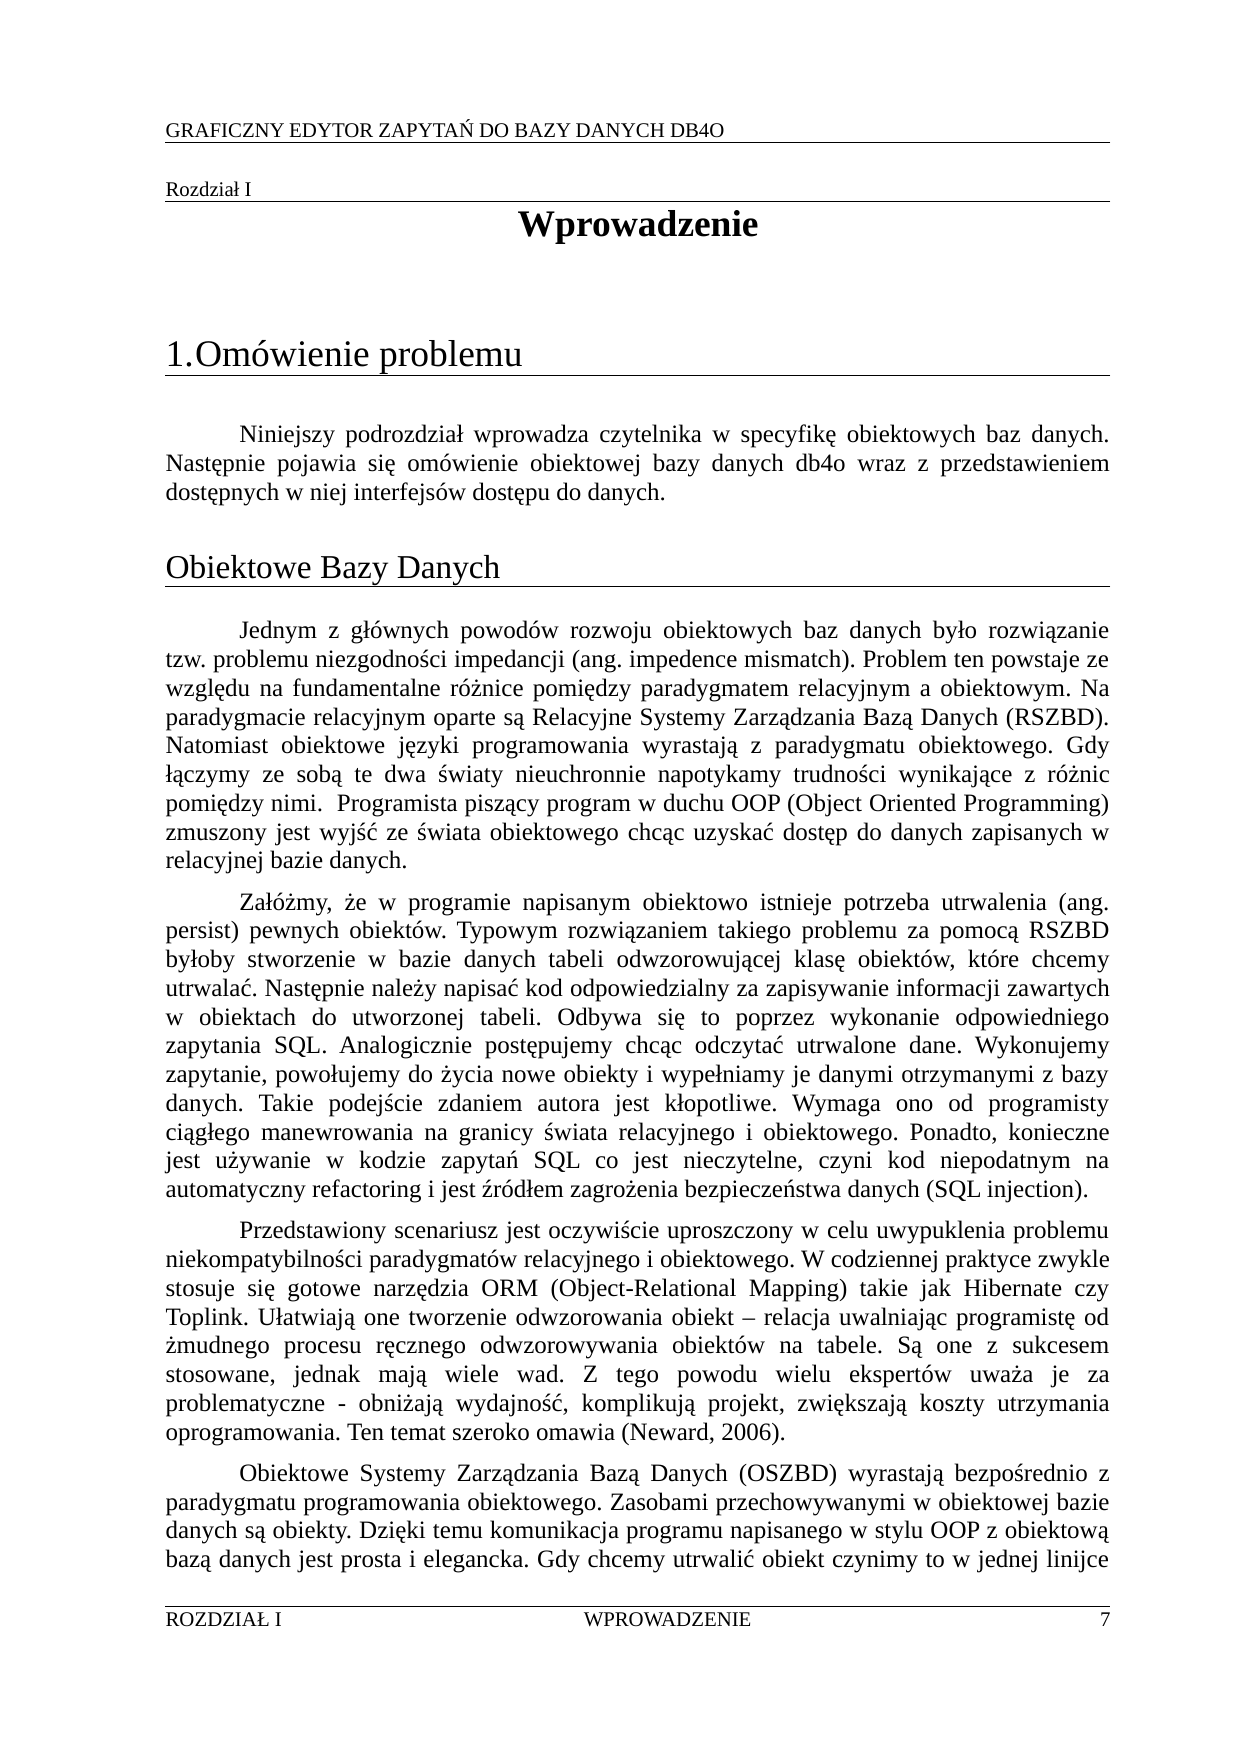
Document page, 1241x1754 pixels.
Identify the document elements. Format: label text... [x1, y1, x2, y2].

text Wprowadzenie [165, 202, 1110, 244]
subtitle Rozdział I [165, 177, 1110, 201]
text Niniejszy podrozdział wprowadza czytelnika w specyfikę obiektowych baz danych. Następnie pojawia się omówienie obiektowej bazy danych db4o wraz z przedstawieniem dostępnych w niej interfejsów dostępu do danych. [165, 419, 1110, 506]
text Obiektowe Systemy Zarządzania Bazą Danych (OSZBD) wyrastają bezpośrednio z paradygmatu programowania obiektowego. Zasobami przechowywanymi w obiektowej bazie danych są obiekty. Dzięki temu komunikacja programu napisanego w stylu OOP z obiektową bazą danych jest prosta i elegancka. Gdy chcemy utrwalić obiekt czynimy to w jednej linijce [165, 1458, 1110, 1573]
subtitle Obiektowe Bazy Danych [165, 547, 1110, 586]
subtitle Omówienie problemu [165, 332, 1110, 375]
text Załóżmy, że w programie napisanym obiektowo istnieje potrzeba utrwalenia (ang. persist) pewnych obiektów. Typowym rozwiązaniem takiego problemu za pomocą RSZBD byłoby stworzenie w bazie danych tabeli odwzorowującej klasę obiektów, które chcemy utrwalać. Następnie należy napisać kod odpowiedzialny za zapisywanie informacji zawartych w obiektach do utworzonej tabeli. Odbywa się to poprzez wykonanie odpowiedniego zapytania SQL. Analogicznie postępujemy chcąc odczytać utrwalone dane. Wykonujemy zapytanie, powołujemy do życia nowe obiekty i wypełniamy je danymi otrzymanymi z bazy danych. Takie podejście zdaniem autora jest kłopotliwe. Wymaga ono od programisty ciągłego manewrowania na granicy świata relacyjnego i obiektowego. Ponadto, konieczne jest używanie w kodzie zapytań SQL co jest nieczytelne, czyni kod niepodatnym na automatyczny refactoring i jest źródłem zagrożenia bezpieczeństwa danych (SQL injection). [165, 887, 1110, 1203]
text Przedstawiony scenariusz jest oczywiście uproszczony w celu uwypuklenia problemu niekompatybilności paradygmatów relacyjnego i obiektowego. W codziennej praktyce zwykle stosuje się gotowe narzędzia ORM (Object-Relational Mapping) takie jak Hibernate czy Toplink. Ułatwiają one tworzenie odwzorowania obiekt – relacja uwalniając programistę od żmudnego procesu ręcznego odwzorowywania obiektów na tabele. Są one z sukcesem stosowane, jednak mają wiele wad. Z tego powodu wielu ekspertów uważa je za problematyczne - obniżają wydajność, komplikują projekt, zwiększają koszty utrzymania oprogramowania. Ten temat szeroko omawia (Neward, 2006). [165, 1215, 1110, 1445]
text Jednym z głównych powodów rozwoju obiektowych baz danych było rozwiązanie tzw. problemu niezgodności impedancji (ang. impedence mismatch). Problem ten powstaje ze względu na fundamentalne różnice pomiędzy paradygmatem relacyjnym a obiektowym. Na paradygmacie relacyjnym oparte są Relacyjne Systemy Zarządzania Bazą Danych (RSZBD). Natomiast obiektowe języki programowania wyrastają z paradygmatu obiektowego. Gdy łączymy ze sobą te dwa światy nieuchronnie napotykamy trudności wynikające z różnic pomiędzy nimi. Programista piszący program w duchu OOP (Object Oriented Programming) zmuszony jest wyjść ze świata obiektowego chcąc uzyskać dostęp do danych zapisanych w relacyjnej bazie danych. [165, 615, 1110, 874]
